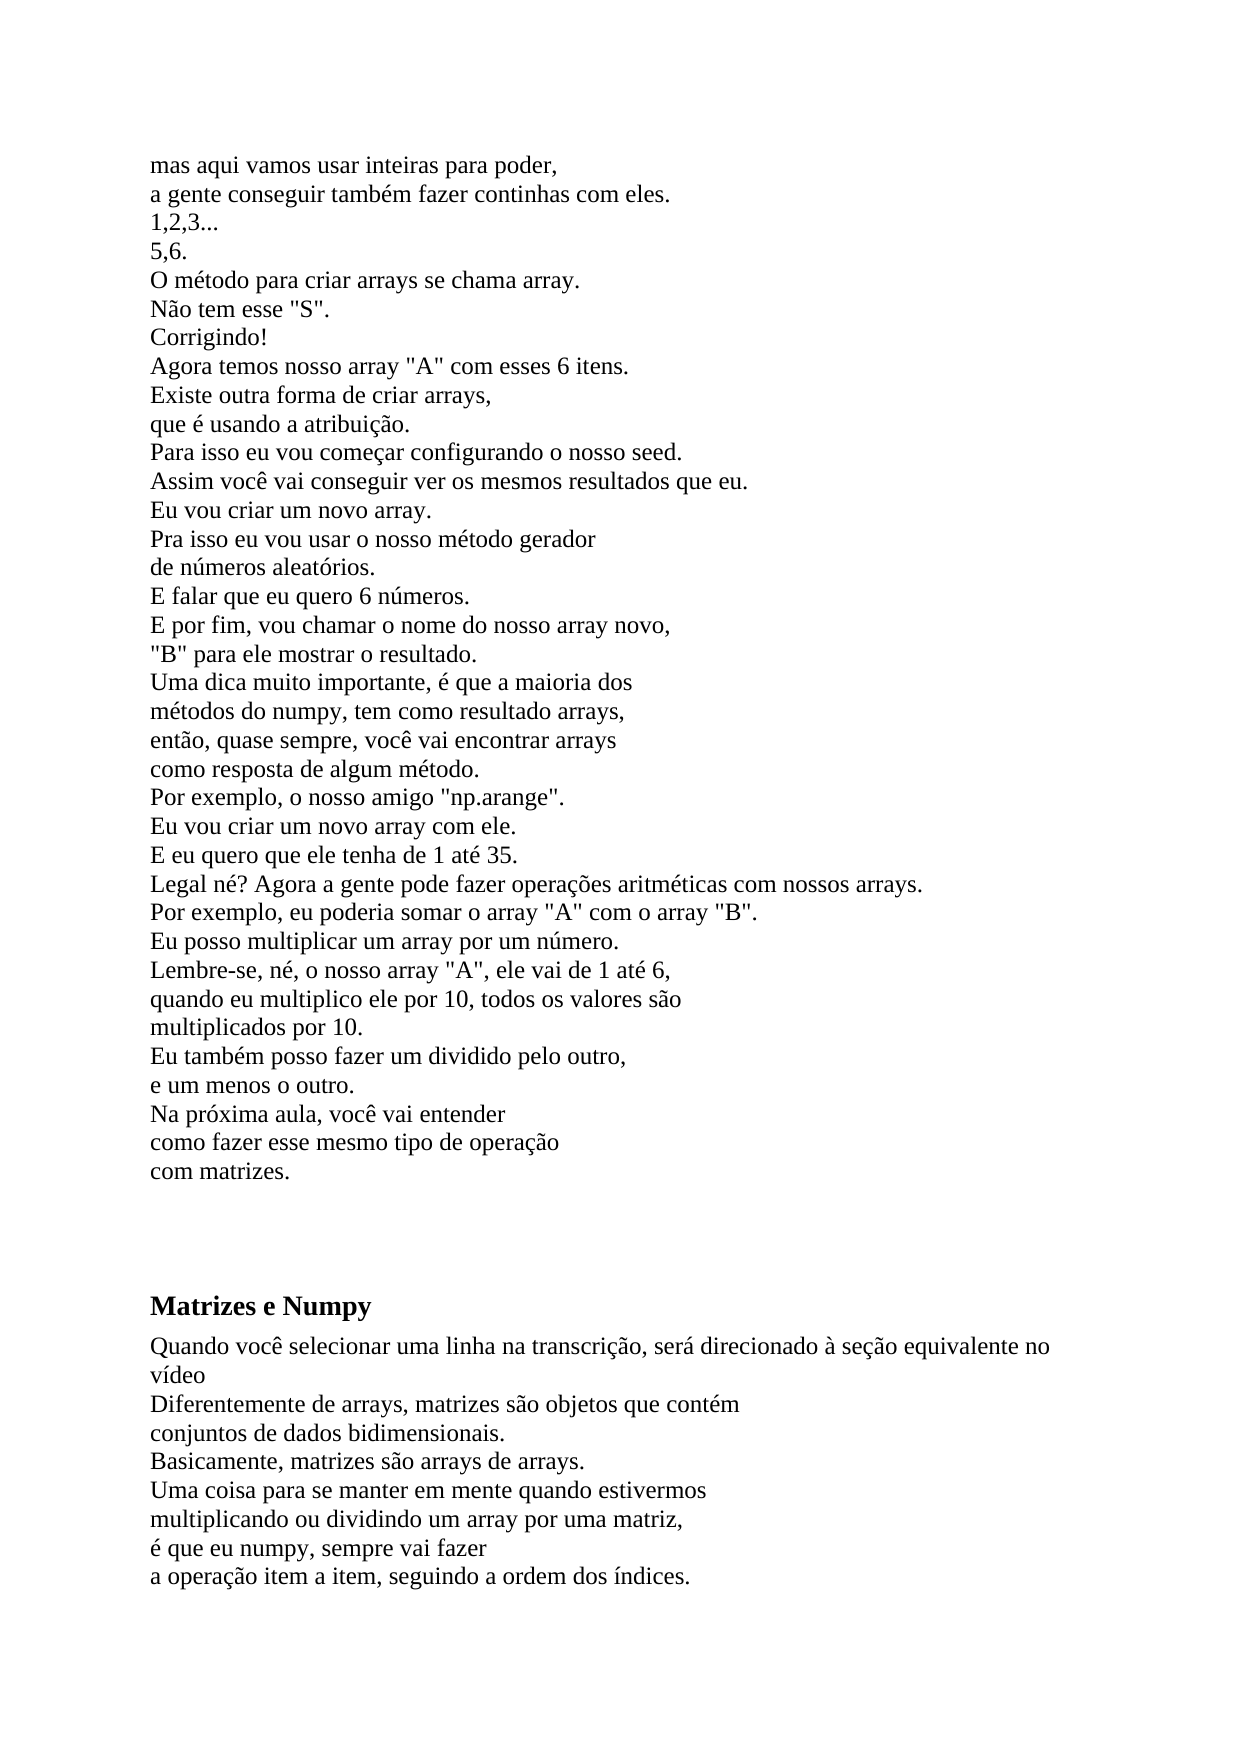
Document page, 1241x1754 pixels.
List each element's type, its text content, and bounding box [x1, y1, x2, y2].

text Uma coisa para se manter em mente quando estivermos [150, 1475, 1090, 1504]
subtitle Matrizes e Numpy [150, 1288, 1090, 1321]
text 1,2,3... [150, 207, 1090, 236]
text multiplicando ou dividindo um array por uma matriz, [150, 1504, 1090, 1533]
text como resposta de algum método. [150, 754, 1090, 782]
text "B" para ele mostrar o resultado. [150, 639, 1090, 667]
text Não tem esse "S". [150, 294, 1090, 322]
text conjuntos de dados bidimensionais. [150, 1418, 1090, 1446]
text multiplicados por 10. [150, 1012, 1090, 1041]
text então, quase sempre, você vai encontrar arrays [150, 725, 1090, 754]
text Diferentemente de arrays, matrizes são objetos que contém [150, 1389, 1090, 1418]
text Lembre-se, né, o nosso array "A", ele vai de 1 até 6, [150, 955, 1090, 984]
text E falar que eu quero 6 números. [150, 581, 1090, 610]
text Assim você vai conseguir ver os mesmos resultados que eu. [150, 466, 1090, 495]
text Quando você selecionar uma linha na transcrição, será direcionado à seção equivalente no vídeo [150, 1331, 1090, 1389]
text Legal né? Agora a gente pode fazer operações aritméticas com nossos arrays. [150, 869, 1090, 897]
text E por fim, vou chamar o nome do nosso array novo, [150, 610, 1090, 639]
text mas aqui vamos usar inteiras para poder, [150, 150, 1090, 179]
text Basicamente, matrizes são arrays de arrays. [150, 1446, 1090, 1475]
text de números aleatórios. [150, 552, 1090, 581]
text Por exemplo, o nosso amigo "np.arange". [150, 782, 1090, 811]
text é que eu numpy, sempre vai fazer [150, 1533, 1090, 1561]
text como fazer esse mesmo tipo de operação [150, 1127, 1090, 1156]
text O método para criar arrays se chama array. [150, 265, 1090, 294]
text Eu posso multiplicar um array por um número. [150, 926, 1090, 955]
text e um menos o outro. [150, 1070, 1090, 1099]
text Por exemplo, eu poderia somar o array "A" com o array "B". [150, 897, 1090, 926]
text Agora temos nosso array "A" com esses 6 itens. [150, 351, 1090, 380]
text quando eu multiplico ele por 10, todos os valores são [150, 984, 1090, 1012]
text a operação item a item, seguindo a ordem dos índices. [150, 1561, 1090, 1590]
text Eu também posso fazer um dividido pelo outro, [150, 1041, 1090, 1070]
text Eu vou criar um novo array com ele. [150, 811, 1090, 840]
text Corrigindo! [150, 322, 1090, 351]
text Existe outra forma de criar arrays, [150, 380, 1090, 409]
text Pra isso eu vou usar o nosso método gerador [150, 524, 1090, 552]
text E eu quero que ele tenha de 1 até 35. [150, 840, 1090, 869]
text 5,6. [150, 236, 1090, 265]
text métodos do numpy, tem como resultado arrays, [150, 696, 1090, 725]
text Na próxima aula, você vai entender [150, 1099, 1090, 1127]
text a gente conseguir também fazer continhas com eles. [150, 179, 1090, 207]
text com matrizes. [150, 1156, 1090, 1185]
text Para isso eu vou começar configurando o nosso seed. [150, 437, 1090, 466]
text Uma dica muito importante, é que a maioria dos [150, 667, 1090, 696]
text Eu vou criar um novo array. [150, 495, 1090, 524]
text que é usando a atribuição. [150, 409, 1090, 437]
